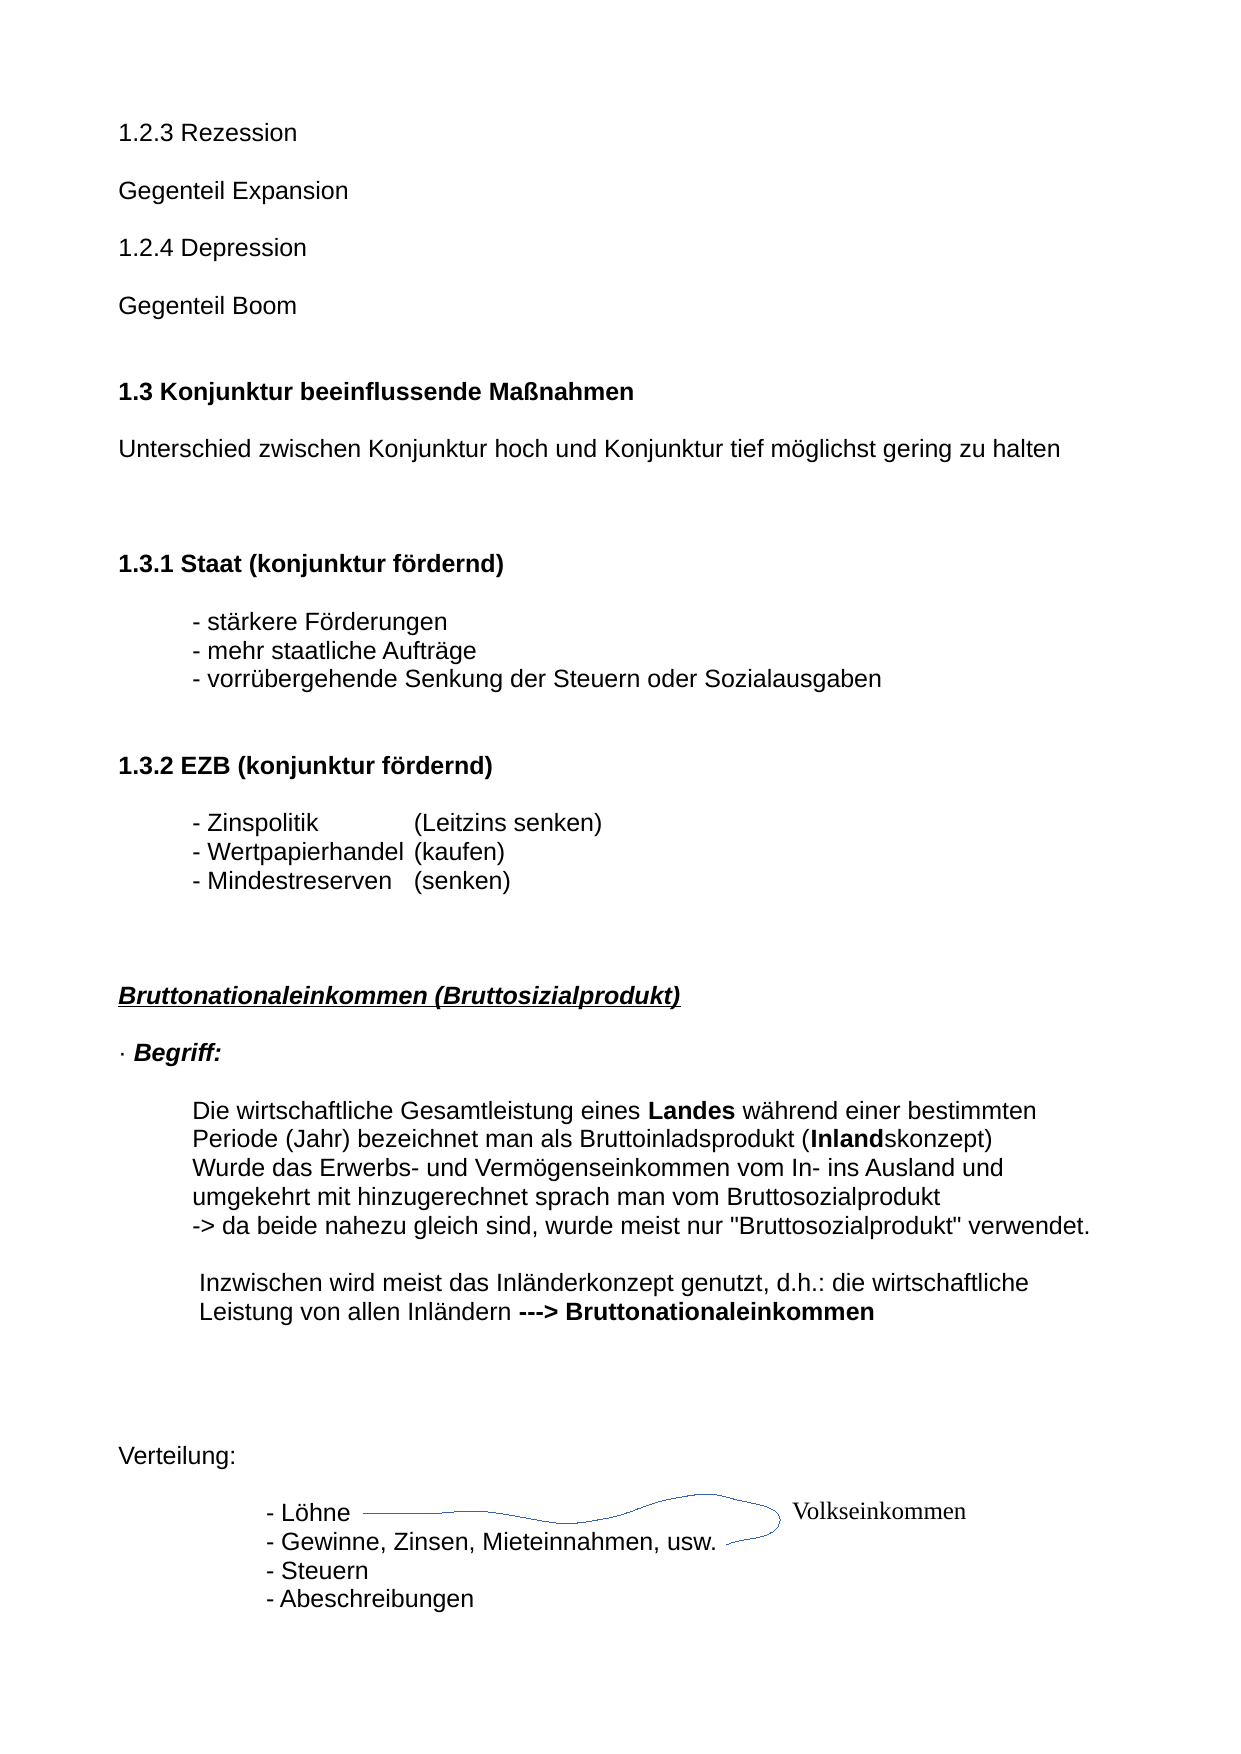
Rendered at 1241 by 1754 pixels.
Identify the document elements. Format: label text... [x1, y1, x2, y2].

text -> da beide nahezu gleich sind, wurde meist nur "Bruttosozialprodukt" verwendet. [118, 1211, 1122, 1239]
text Bruttonationaleinkommen (Bruttosizialprodukt) [118, 981, 1122, 1009]
text Wurde das Erwerbs- und Vermögenseinkommen vom In- ins Ausland und umgekehrt mit hinzugerechnet sprach man vom Bruttosozialprodukt [118, 1153, 1122, 1211]
text 1.3.1 Staat (konjunktur fördernd) [118, 549, 1122, 578]
text 1.3 Konjunktur beeinflussende Maßnahmen [118, 377, 1122, 406]
text - stärkere Förderungen [118, 607, 1122, 636]
text 1.2.3 Rezession [118, 118, 1122, 147]
text Die wirtschaftliche Gesamtleistung eines Landes während einer bestimmten Periode (Jahr) bezeichnet man als Bruttoinladsprodukt (Inlandskonzept) [118, 1096, 1122, 1153]
text - Abeschreibungen [118, 1584, 1122, 1613]
text - Löhne [118, 1498, 1122, 1527]
text 1.3.2 EZB (konjunktur fördernd) [118, 751, 1122, 779]
text Gegenteil Expansion [118, 176, 1122, 204]
text Inzwischen wird meist das Inländerkonzept genutzt, d.h.: die wirtschaftliche Leistung von allen Inländern ---> Bruttonationaleinkommen [118, 1268, 1122, 1326]
text - Mindestreserven (senken) [118, 866, 1122, 894]
text Verteilung: [118, 1441, 1122, 1469]
text 1.2.4 Depression [118, 233, 1122, 262]
text - Wertpapierhandel (kaufen) [118, 837, 1122, 866]
text - Gewinne, Zinsen, Mieteinnahmen, usw. [118, 1527, 1122, 1556]
text - Zinspolitik (Leitzins senken) [118, 808, 1122, 837]
text Unterschied zwischen Konjunktur hoch und Konjunktur tief möglichst gering zu halten [118, 434, 1122, 463]
text · Begriff: [118, 1038, 1122, 1067]
text - Steuern [118, 1556, 1122, 1584]
text - mehr staatliche Aufträge [118, 636, 1122, 664]
text Gegenteil Boom [118, 291, 1122, 319]
text - vorrübergehende Senkung der Steuern oder Sozialausgaben [118, 664, 1122, 693]
